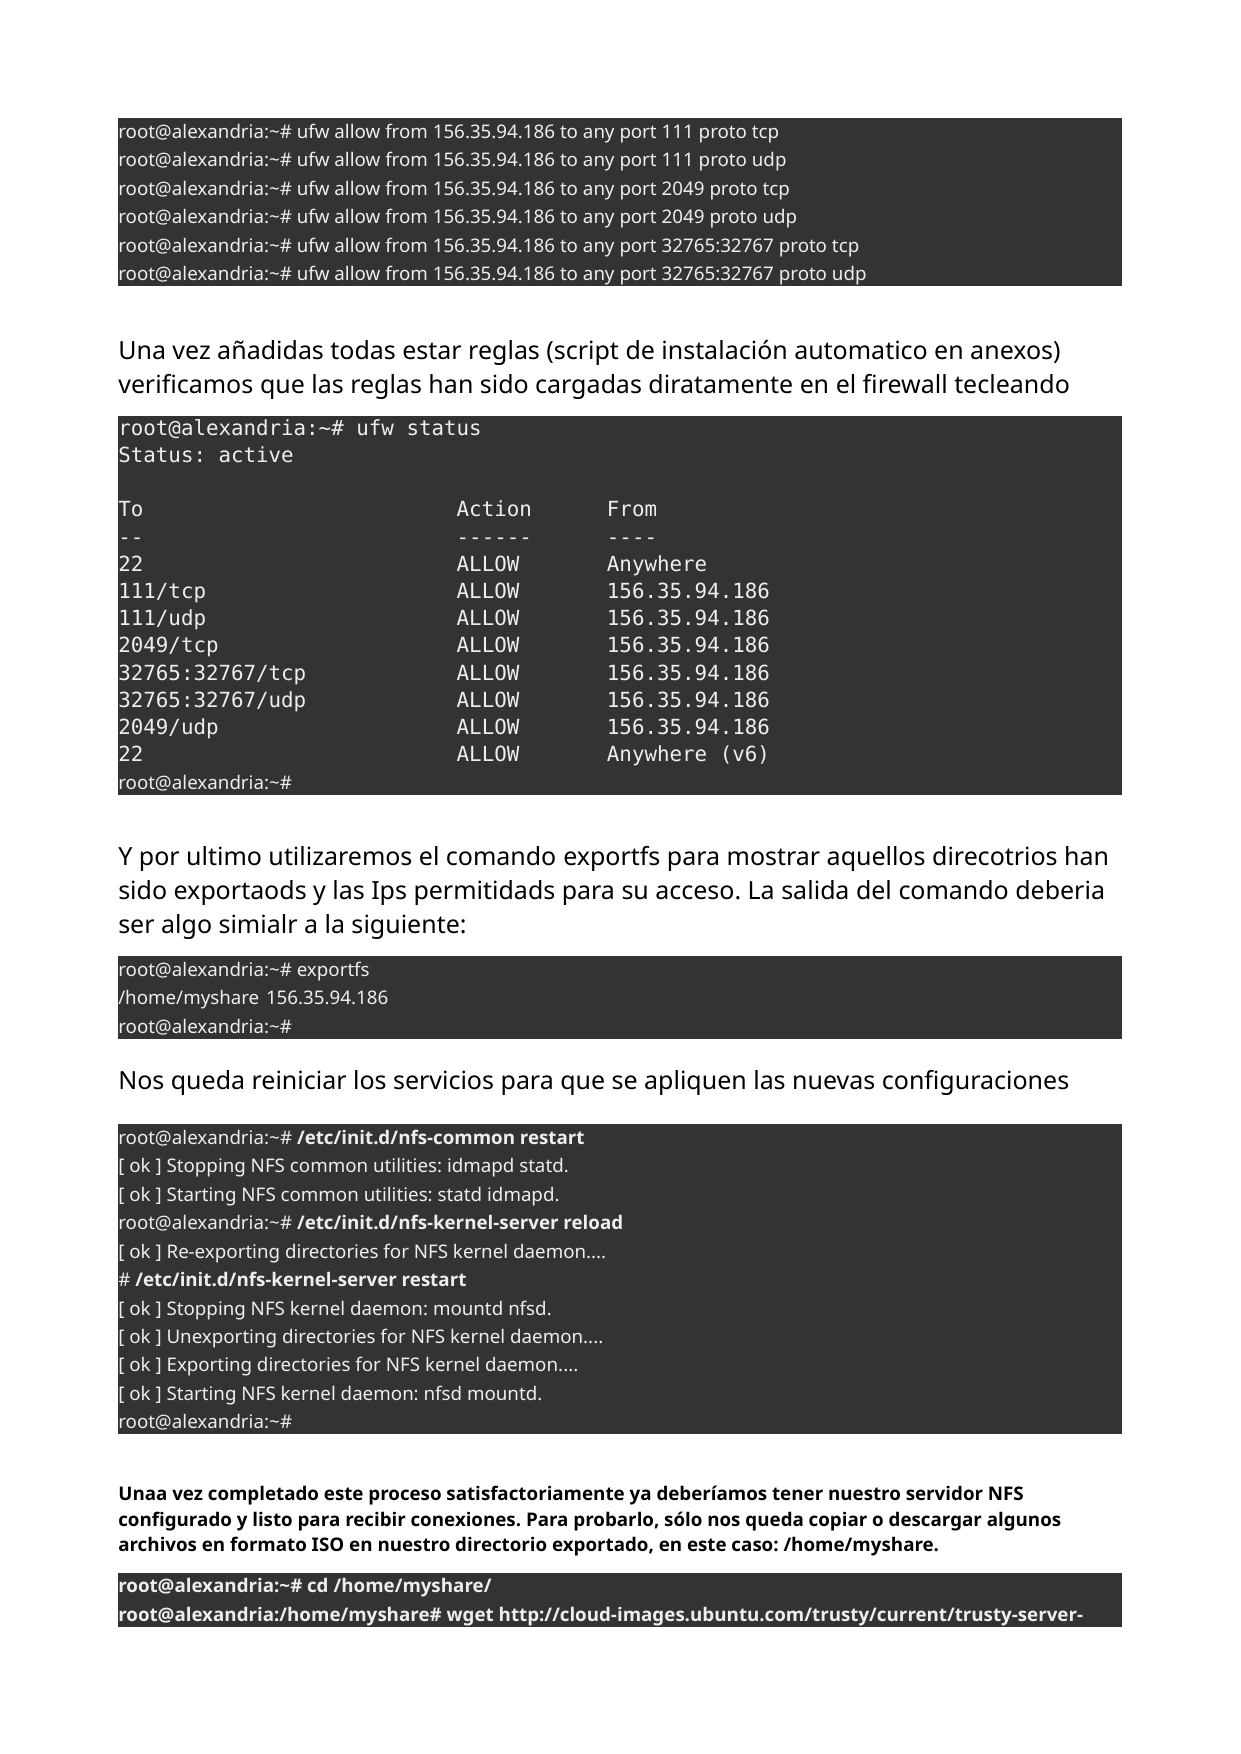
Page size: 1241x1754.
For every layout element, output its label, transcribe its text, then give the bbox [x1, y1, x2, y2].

text Status: active [118, 443, 1122, 467]
text root@alexandria:~# [118, 1408, 1122, 1434]
text 2049/tcp ALLOW 156.35.94.186 [118, 633, 1122, 658]
text root@alexandria:~# ufw allow from 156.35.94.186 to any port 2049 proto tcp [118, 175, 1122, 201]
text [ ok ] Unexporting directories for NFS kernel daemon.... [118, 1323, 1122, 1349]
text /home/myshare 156.35.94.186 [118, 985, 1122, 1010]
text 22 ALLOW Anywhere (v6) [118, 742, 1122, 766]
text root@alexandria:~# ufw allow from 156.35.94.186 to any port 32765:32767 proto udp [118, 260, 1122, 286]
text root@alexandria:~# [118, 769, 1122, 795]
text 111/udp ALLOW 156.35.94.186 [118, 606, 1122, 631]
text [ ok ] Stopping NFS kernel daemon: mountd nfsd. [118, 1295, 1122, 1320]
text 2049/udp ALLOW 156.35.94.186 [118, 715, 1122, 739]
text [ ok ] Re-exporting directories for NFS kernel daemon.... [118, 1238, 1122, 1263]
text 22 ALLOW Anywhere [118, 552, 1122, 576]
text [ ok ] Stopping NFS common utilities: idmapd statd. [118, 1153, 1122, 1178]
text To Action From [118, 497, 1122, 522]
text root@alexandria:~# exportfs [118, 956, 1122, 982]
text root@alexandria:~# /etc/init.d/nfs-common restart [118, 1124, 1122, 1150]
text root@alexandria:~# [118, 1013, 1122, 1039]
text [ ok ] Starting NFS kernel daemon: nfsd mountd. [118, 1380, 1122, 1406]
text root@alexandria:~# /etc/init.d/nfs-kernel-server reload [118, 1209, 1122, 1235]
text 111/tcp ALLOW 156.35.94.186 [118, 579, 1122, 603]
text # /etc/init.d/nfs-kernel-server restart [118, 1266, 1122, 1292]
text -- ------ ---- [118, 525, 1122, 549]
text 32765:32767/tcp ALLOW 156.35.94.186 [118, 661, 1122, 685]
text root@alexandria:~# ufw status [118, 416, 1122, 440]
text 32765:32767/udp ALLOW 156.35.94.186 [118, 688, 1122, 712]
text Nos queda reiniciar los servicios para que se apliquen las nuevas configuraciones [118, 1063, 1122, 1097]
text root@alexandria:~# ufw allow from 156.35.94.186 to any port 111 proto udp [118, 147, 1122, 172]
text root@alexandria:~# ufw allow from 156.35.94.186 to any port 2049 proto udp [118, 203, 1122, 229]
text Una vez añadidas todas estar reglas (script de instalación automatico en anexos) verificamos que las reglas han sido cargadas diratamente en el firewall tecleando [118, 332, 1122, 401]
text root@alexandria:~# cd /home/myshare/ [118, 1573, 1122, 1598]
text Y por ultimo utilizaremos el comando exportfs para mostrar aquellos direcotrios han sido exportaods y las Ips permitidads para su acceso. La salida del comando deberia ser algo simialr a la siguiente: [118, 839, 1122, 941]
text root@alexandria:/home/myshare# wget http://cloud-images.ubuntu.com/trusty/current/trusty-server- [118, 1601, 1122, 1627]
text root@alexandria:~# ufw allow from 156.35.94.186 to any port 32765:32767 proto tcp [118, 232, 1122, 257]
text root@alexandria:~# ufw allow from 156.35.94.186 to any port 111 proto tcp [118, 118, 1122, 144]
text [ ok ] Exporting directories for NFS kernel daemon.... [118, 1352, 1122, 1377]
text [ ok ] Starting NFS common utilities: statd idmapd. [118, 1181, 1122, 1207]
text Unaa vez completado este proceso satisfactoriamente ya deberíamos tener nuestro servidor NFS configurado y listo para recibir conexiones. Para probarlo, sólo nos queda copiar o descargar algunos archivos en formato ISO en nuestro directorio exportado, en este caso: /home/myshare. [118, 1481, 1122, 1557]
